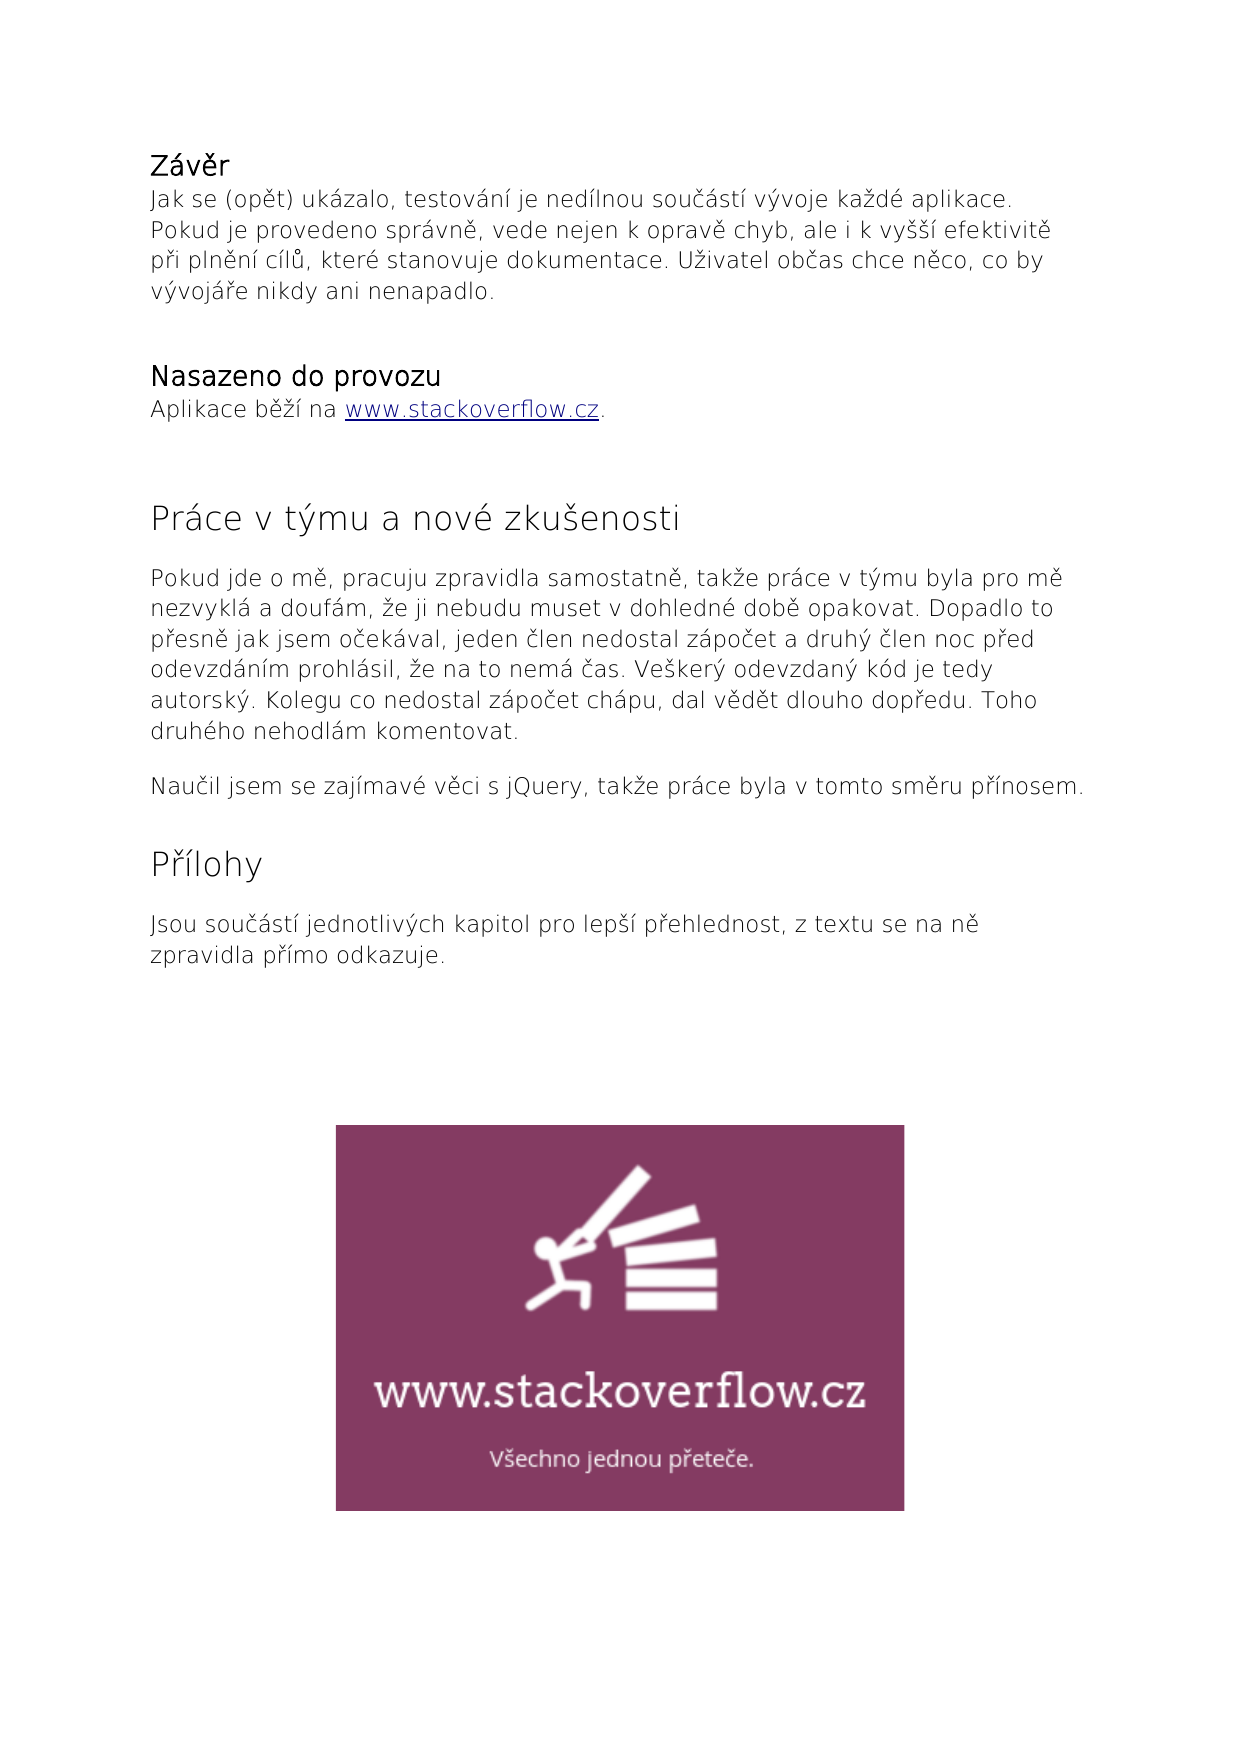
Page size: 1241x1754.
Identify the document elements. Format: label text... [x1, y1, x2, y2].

text Jak se (opět) ukázalo, testování je nedílnou součástí vývoje každé aplikace. Pokud je provedeno správně, vede nejen k opravě chyb, ale i k vyšší efektivitě při plnění cílů, které stanovuje dokumentace. Uživatel občas chce něco, co by vývojáře nikdy ani nenapadlo. [150, 186, 1090, 305]
subtitle Přílohy [150, 846, 1090, 885]
text Pokud jde o mě, pracuju zpravidla samostatně, takže práce v týmu byla pro mě nezvyklá a doufám, že ji nebudu muset v dohledné době opakovat. Dopadlo to přesně jak jsem očekával, jeden člen nedostal zápočet a druhý člen noc před odevzdáním prohlásil, že na to nemá čas. Veškerý odevzdaný kód je tedy autorský. Kolegu co nedostal zápočet chápu, dal vědět dlouho dopředu. Toho druhého nehodlám komentovat. [150, 565, 1090, 744]
subtitle Práce v týmu a nové zkušenosti [150, 499, 1090, 538]
picture [335, 1125, 905, 1511]
text Aplikace běží na www.stackoverflow.cz. [150, 396, 1090, 423]
subtitle Závěr [150, 150, 1090, 182]
subtitle Nasazeno do provozu [150, 360, 1090, 392]
text Jsou součástí jednotlivých kapitol pro lepší přehlednost, z textu se na ně zpravidla přímo odkazuje. [150, 911, 1090, 968]
text Naučil jsem se zajímavé věci s jQuery, takže práce byla v tomto směru přínosem. [150, 773, 1090, 800]
